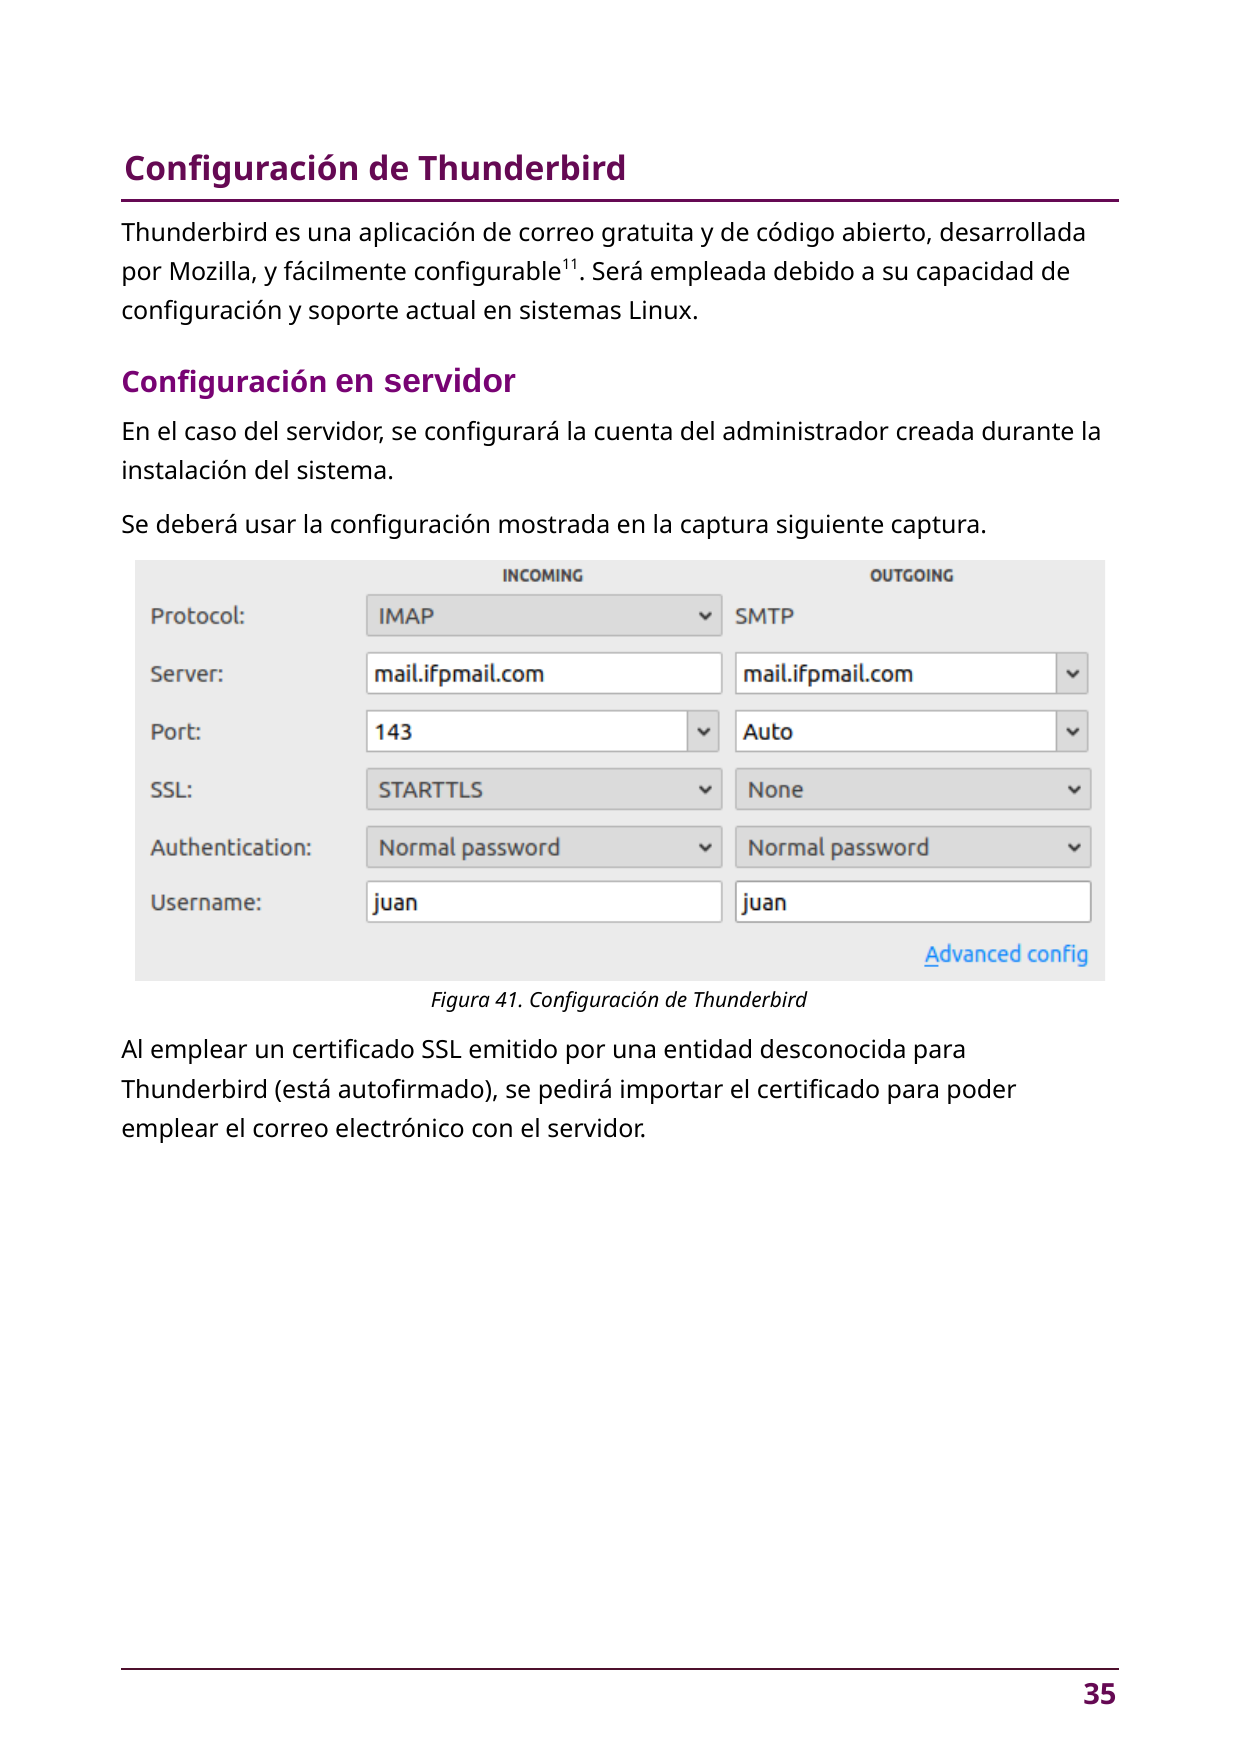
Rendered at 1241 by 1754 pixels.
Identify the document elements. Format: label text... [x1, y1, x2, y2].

text En el caso del servidor, se configurará la cuenta del administrador creada durante la instalación del sistema. [121, 414, 1119, 487]
subtitle Configuración de Thunderbird [121, 142, 1119, 199]
text Se deberá usar la configuración mostrada en la captura siguiente captura. [121, 507, 1119, 541]
picture [135, 560, 1106, 981]
subtitle Configuración en servidor [121, 361, 1119, 401]
text Al emplear un certificado SSL emitido por una entidad desconocida para Thunderbird (está autofirmado), se pedirá importar el certificado para poder emplear el correo electrónico con el servidor. [121, 1032, 1119, 1144]
text Figura 41. Configuración de Thunderbird [121, 561, 1119, 1013]
text Thunderbird es una aplicación de correo gratuita y de código abierto, desarrollada por Mozilla, y fácilmente configurable. Será empleada debido a su capacidad de configuración y soporte actual en sistemas Linux. [121, 214, 1119, 327]
